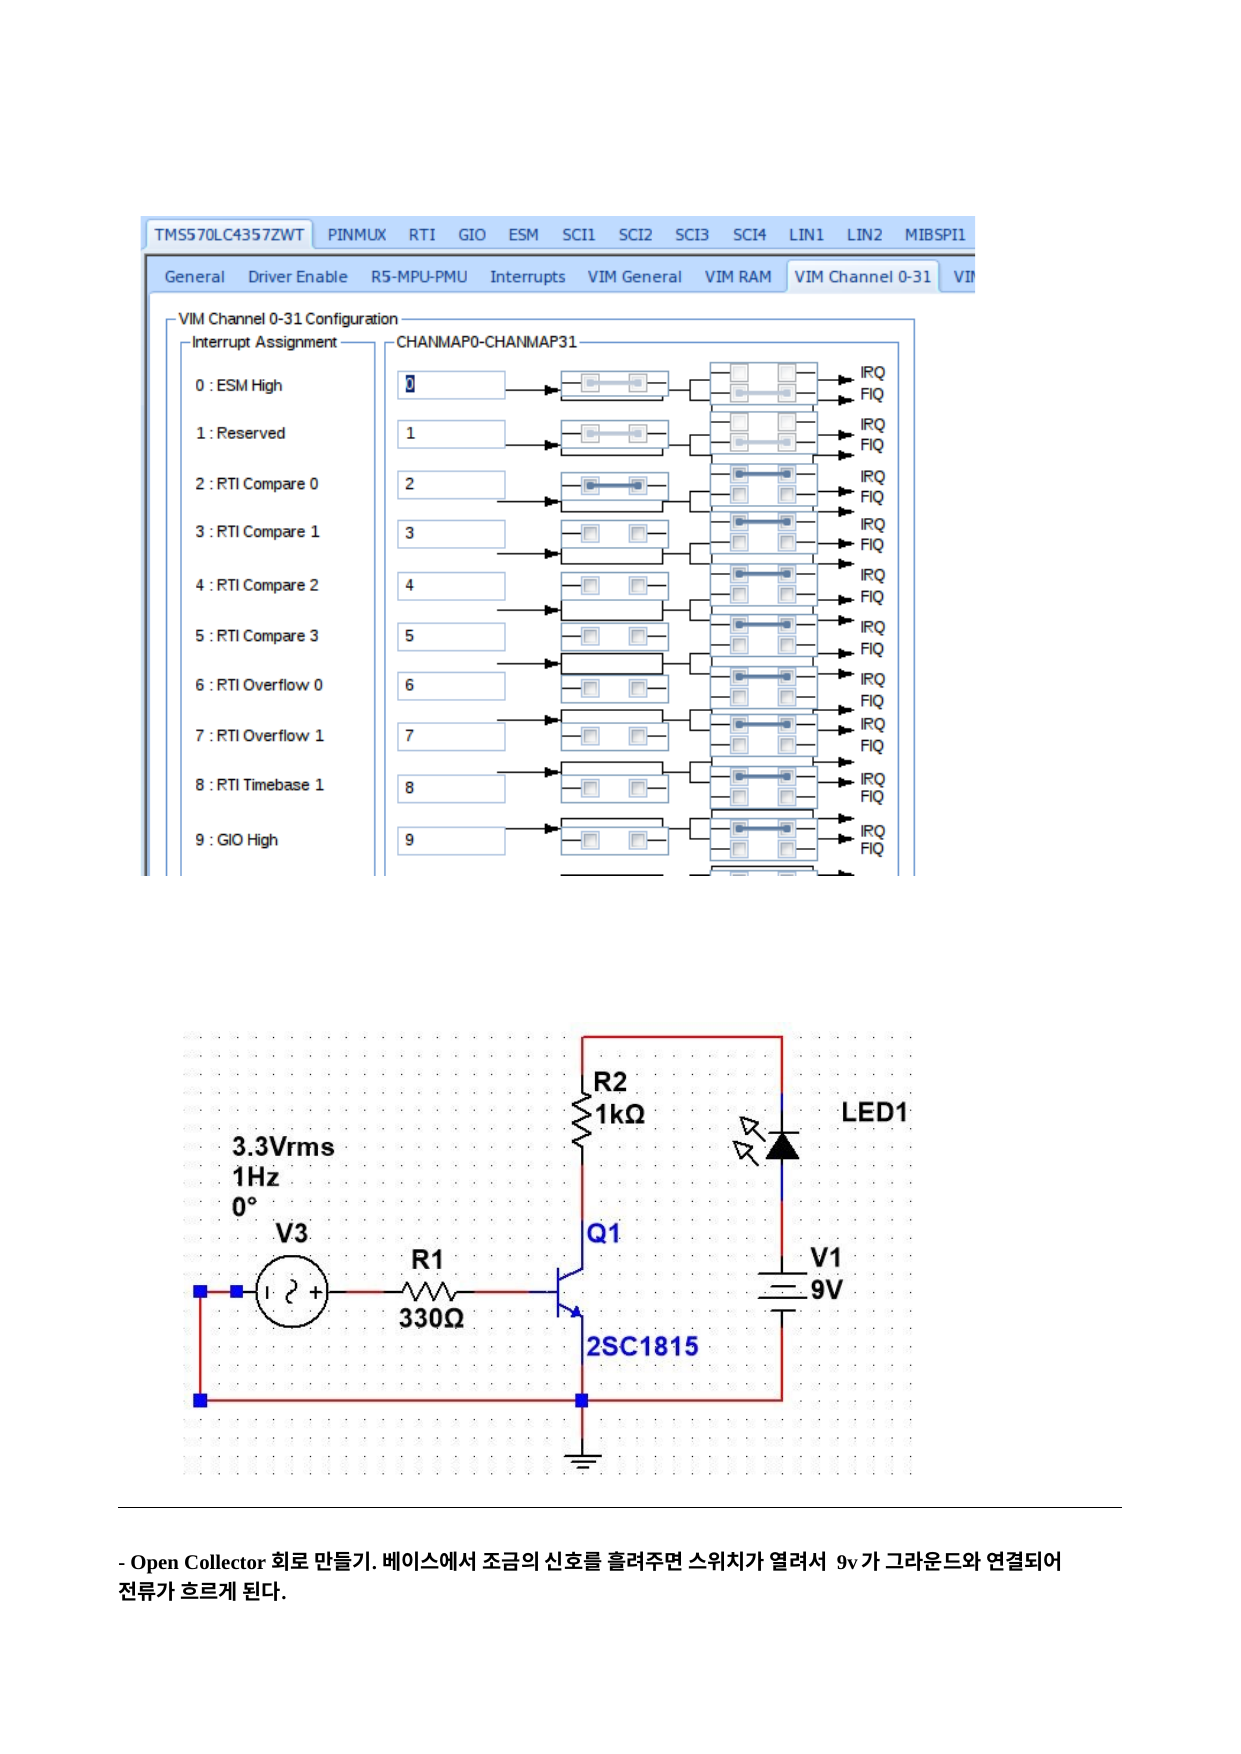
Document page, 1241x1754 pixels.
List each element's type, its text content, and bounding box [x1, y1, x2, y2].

text - Open Collector 회로 만들기. 베이스에서 조금의 신호를 흘려주면 스위치가 열려서 9v가 그라운드와 연결되어 전류가 흐르게 된다. [118, 1545, 1122, 1606]
picture [183, 1022, 917, 1486]
picture [140, 216, 976, 876]
